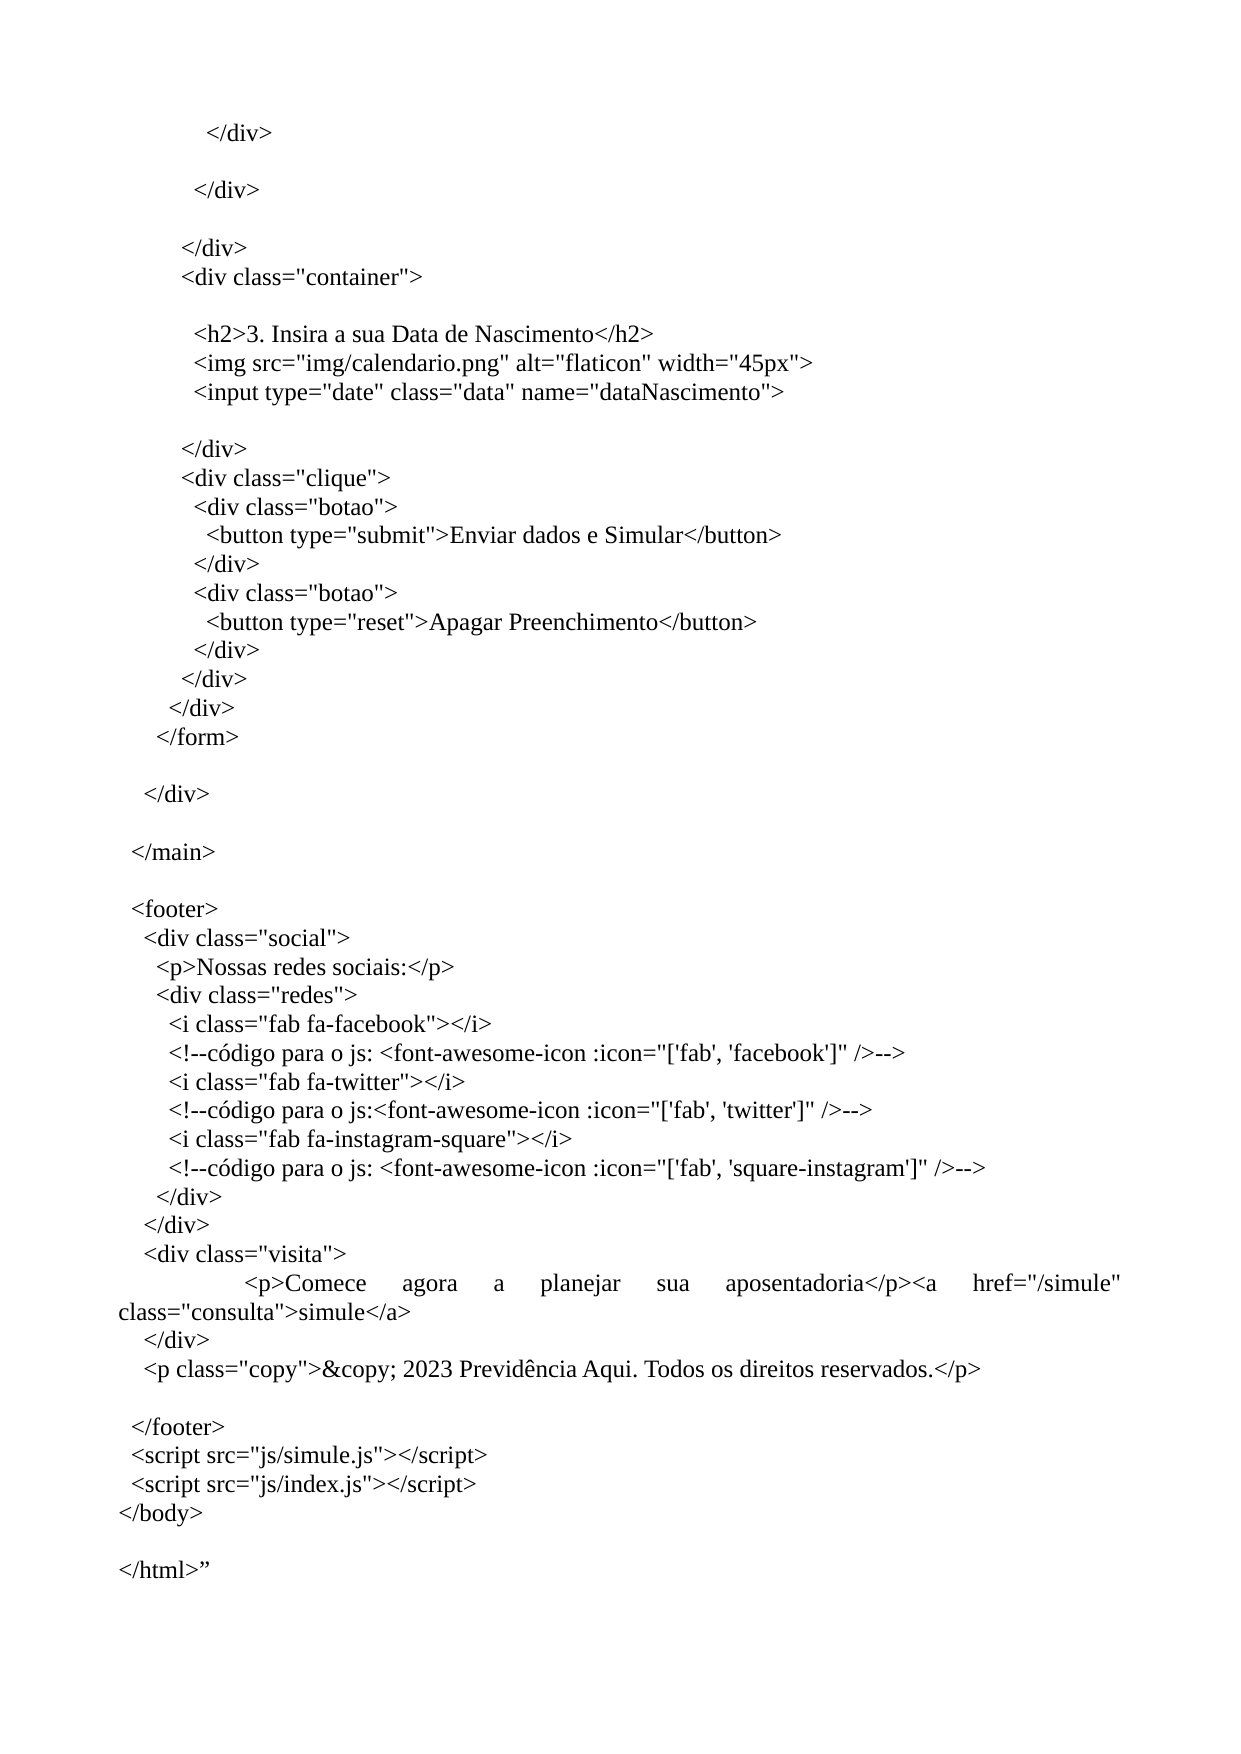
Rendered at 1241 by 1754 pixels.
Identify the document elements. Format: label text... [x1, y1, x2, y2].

text <div class="redes"> [118, 981, 1122, 1009]
text <p>Comece agora a planejar sua aposentadoria</p><a href="/simule" class="consulta">simule</a> [118, 1268, 1122, 1326]
text </div> [118, 1182, 1122, 1211]
text </div> [118, 693, 1122, 722]
text </div> [118, 664, 1122, 693]
text <i class="fab fa-twitter"></i> [118, 1067, 1122, 1096]
text </div> [118, 1211, 1122, 1239]
text <div class="social"> [118, 923, 1122, 952]
text </main> [118, 837, 1122, 866]
text <i class="fab fa-facebook"></i> [118, 1009, 1122, 1038]
text <button type="submit">Enviar dados e Simular</button> [118, 521, 1122, 549]
text <div class="botao"> [118, 492, 1122, 521]
text <div class="clique"> [118, 463, 1122, 492]
text <input type="date" class="data" name="dataNascimento"> [118, 377, 1122, 406]
text </div> [118, 549, 1122, 578]
text </div> [118, 118, 1122, 147]
text <img src="img/calendario.png" alt="flaticon" width="45px"> [118, 348, 1122, 377]
text </html>” [118, 1556, 1122, 1584]
text </body> [118, 1498, 1122, 1527]
text <p>Nossas redes sociais:</p> [118, 952, 1122, 981]
text </footer> [118, 1412, 1122, 1441]
text <!--código para o js: <font-awesome-icon :icon="['fab', 'square-instagram']" />--> [118, 1153, 1122, 1182]
text </div> [118, 779, 1122, 808]
text <h2>3. Insira a sua Data de Nascimento</h2> [118, 319, 1122, 348]
text </div> [118, 1326, 1122, 1354]
text </div> [118, 176, 1122, 204]
text <i class="fab fa-instagram-square"></i> [118, 1124, 1122, 1153]
text </div> [118, 434, 1122, 463]
text </form> [118, 722, 1122, 751]
text </div> [118, 233, 1122, 262]
text <div class="botao"> [118, 578, 1122, 607]
text <!--código para o js:<font-awesome-icon :icon="['fab', 'twitter']" />--> [118, 1096, 1122, 1124]
text <footer> [118, 894, 1122, 923]
text <script src="js/simule.js"></script> [118, 1441, 1122, 1469]
text <div class="visita"> [118, 1239, 1122, 1268]
text </div> [118, 636, 1122, 664]
text <script src="js/index.js"></script> [118, 1469, 1122, 1498]
text <div class="container"> [118, 262, 1122, 291]
text <button type="reset">Apagar Preenchimento</button> [118, 607, 1122, 636]
text <!--código para o js: <font-awesome-icon :icon="['fab', 'facebook']" />--> [118, 1038, 1122, 1067]
text <p class="copy">&copy; 2023 Previdência Aqui. Todos os direitos reservados.</p> [118, 1354, 1122, 1383]
